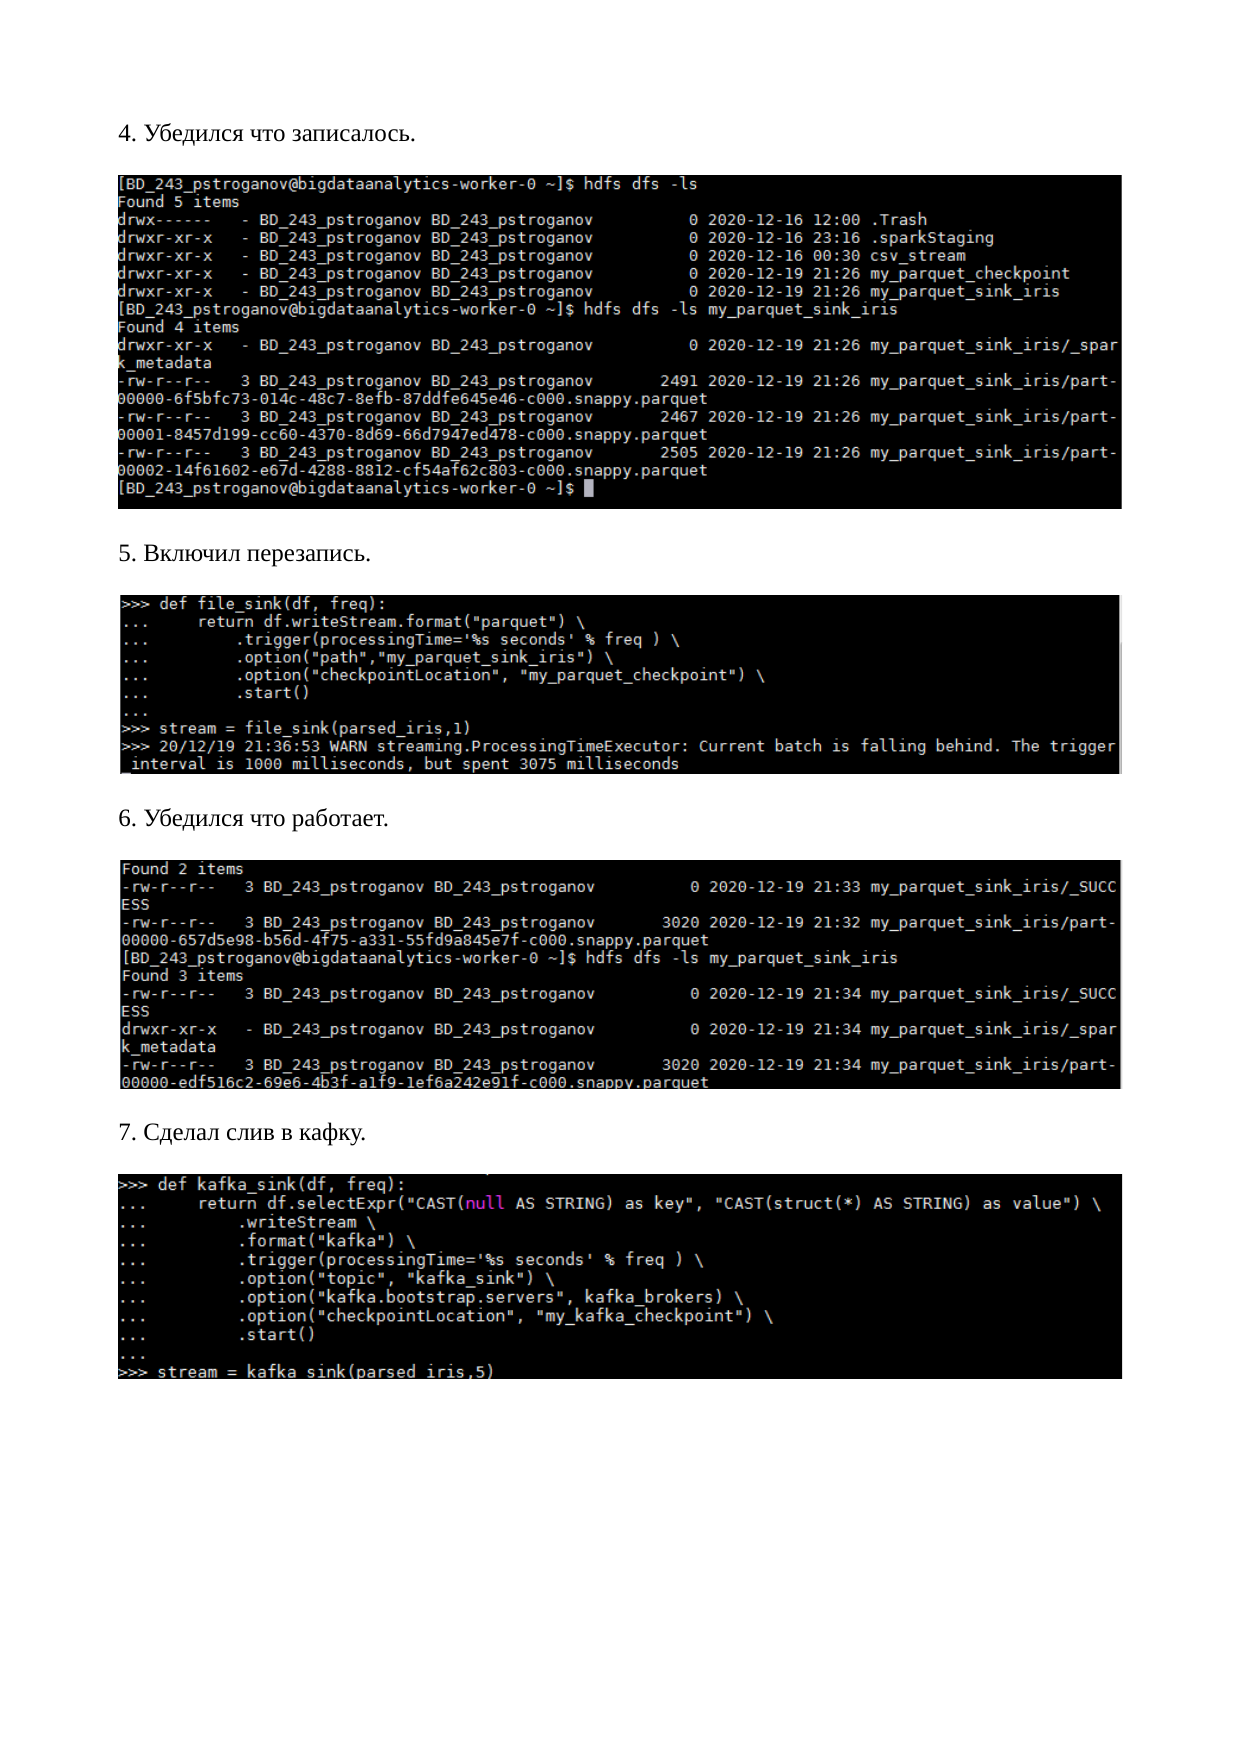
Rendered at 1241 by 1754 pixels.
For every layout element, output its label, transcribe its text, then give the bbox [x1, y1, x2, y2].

text 6. Убедился что работает. [118, 803, 1122, 831]
text 5. Включил перезапись. [118, 538, 1122, 567]
text 4. Убедился что записалось. [118, 118, 1122, 147]
picture [118, 175, 1123, 509]
text 7. Сделал слив в кафку. [118, 1117, 1122, 1146]
picture [118, 860, 1123, 1089]
picture [118, 595, 1123, 774]
picture [118, 1174, 1123, 1379]
